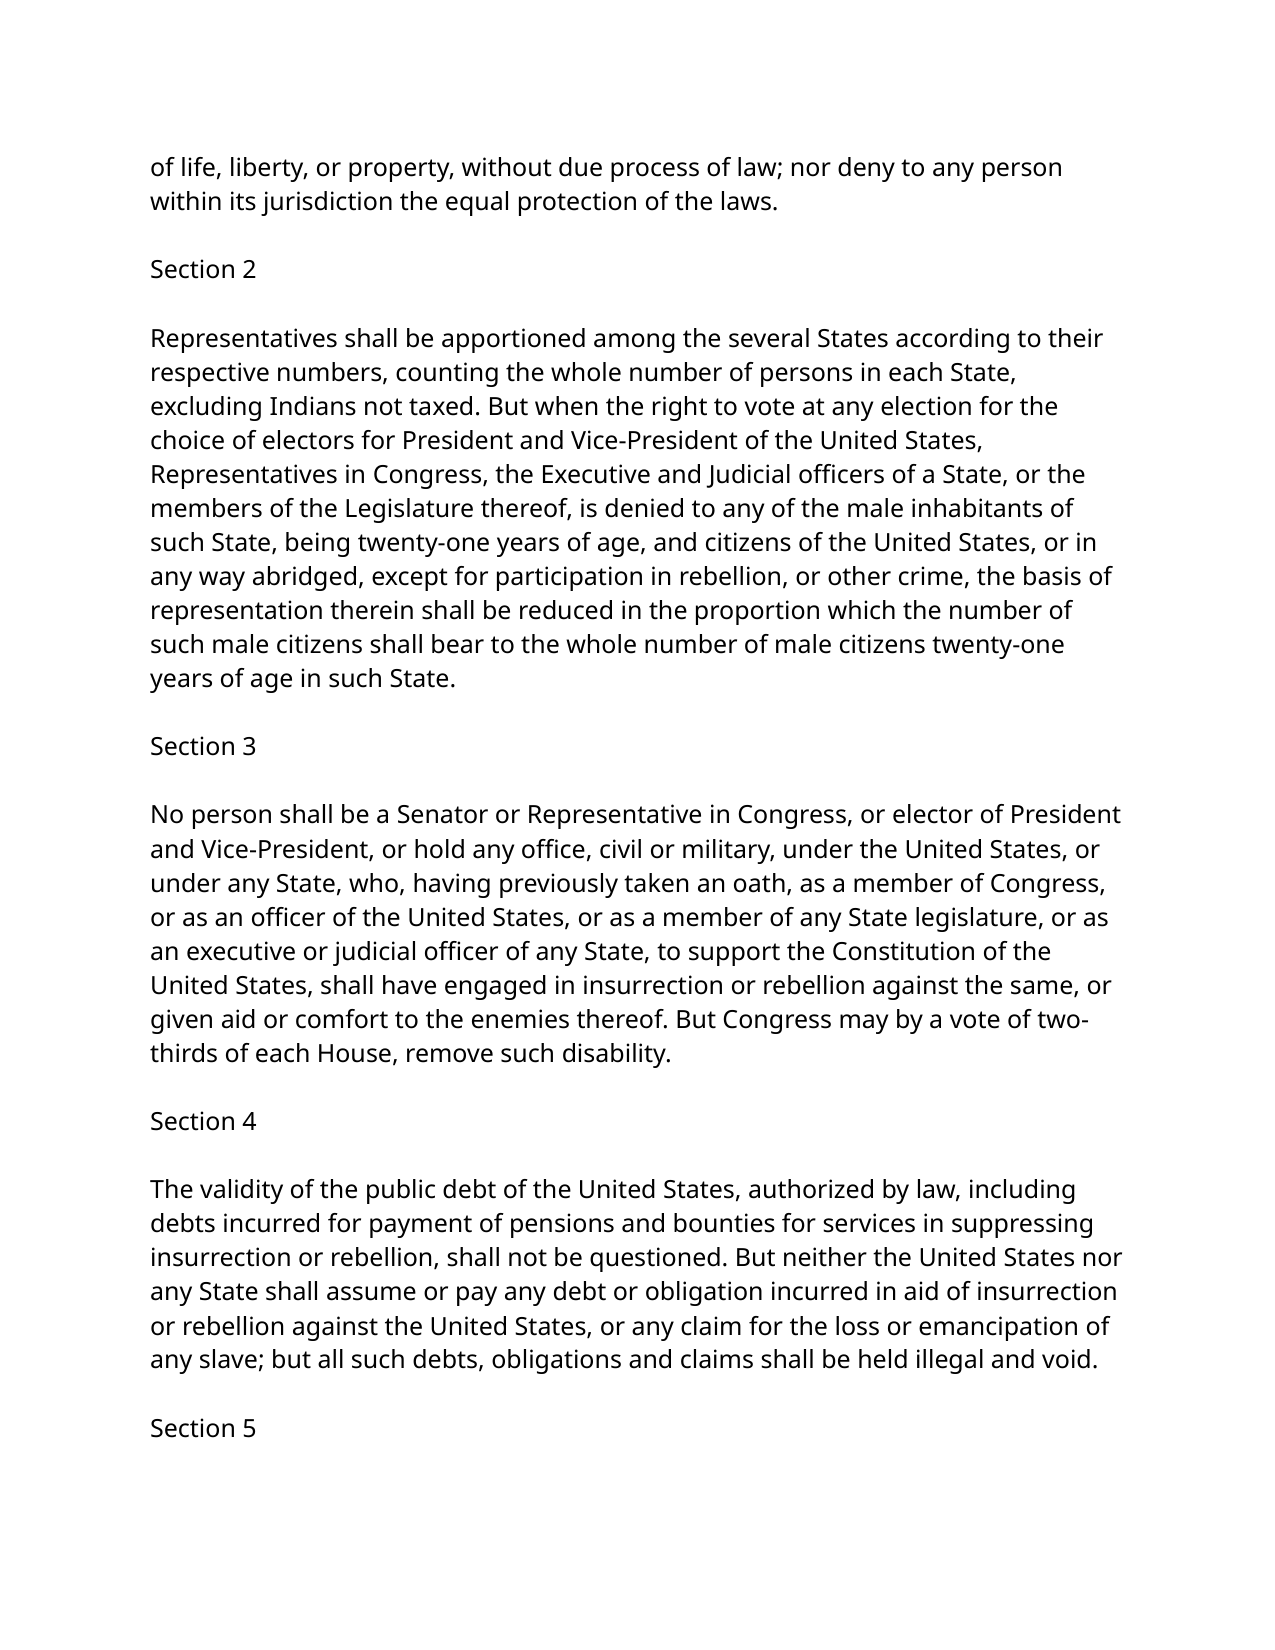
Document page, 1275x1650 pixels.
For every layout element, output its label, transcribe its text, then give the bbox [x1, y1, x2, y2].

text No person shall be a Senator or Representative in Congress, or elector of President and Vice-President, or hold any office, civil or military, under the United States, or under any State, who, having previously taken an oath, as a member of Congress, or as an officer of the United States, or as a member of any State legislature, or as an executive or judicial officer of any State, to support the Constitution of the United States, shall have engaged in insurrection or rebellion against the same, or given aid or comfort to the enemies thereof. But Congress may by a vote of two-thirds of each House, remove such disability. [150, 797, 1125, 1070]
text Section 4 [150, 1104, 1125, 1138]
text Representatives shall be apportioned among the several States according to their respective numbers, counting the whole number of persons in each State, excluding Indians not taxed. But when the right to vote at any election for the choice of electors for President and Vice-President of the United States, Representatives in Congress, the Executive and Judicial officers of a State, or the members of the Legislature thereof, is denied to any of the male inhabitants of such State, being twenty-one years of age, and citizens of the United States, or in any way abridged, except for participation in rebellion, or other crime, the basis of representation therein shall be reduced in the proportion which the number of such male citizens shall bear to the whole number of male citizens twenty-one years of age in such State. [150, 320, 1125, 695]
text Section 3 [150, 729, 1125, 763]
text Section 2 [150, 252, 1125, 286]
text of life, liberty, or property, without due process of law; nor deny to any person within its jurisdiction the equal protection of the laws. [150, 150, 1125, 218]
text Section 5 [150, 1410, 1125, 1444]
text The validity of the public debt of the United States, authorized by law, including debts incurred for payment of pensions and bounties for services in suppressing insurrection or rebellion, shall not be questioned. But neither the United States nor any State shall assume or pay any debt or obligation incurred in aid of insurrection or rebellion against the United States, or any claim for the loss or emancipation of any slave; but all such debts, obligations and claims shall be held illegal and void. [150, 1172, 1125, 1376]
